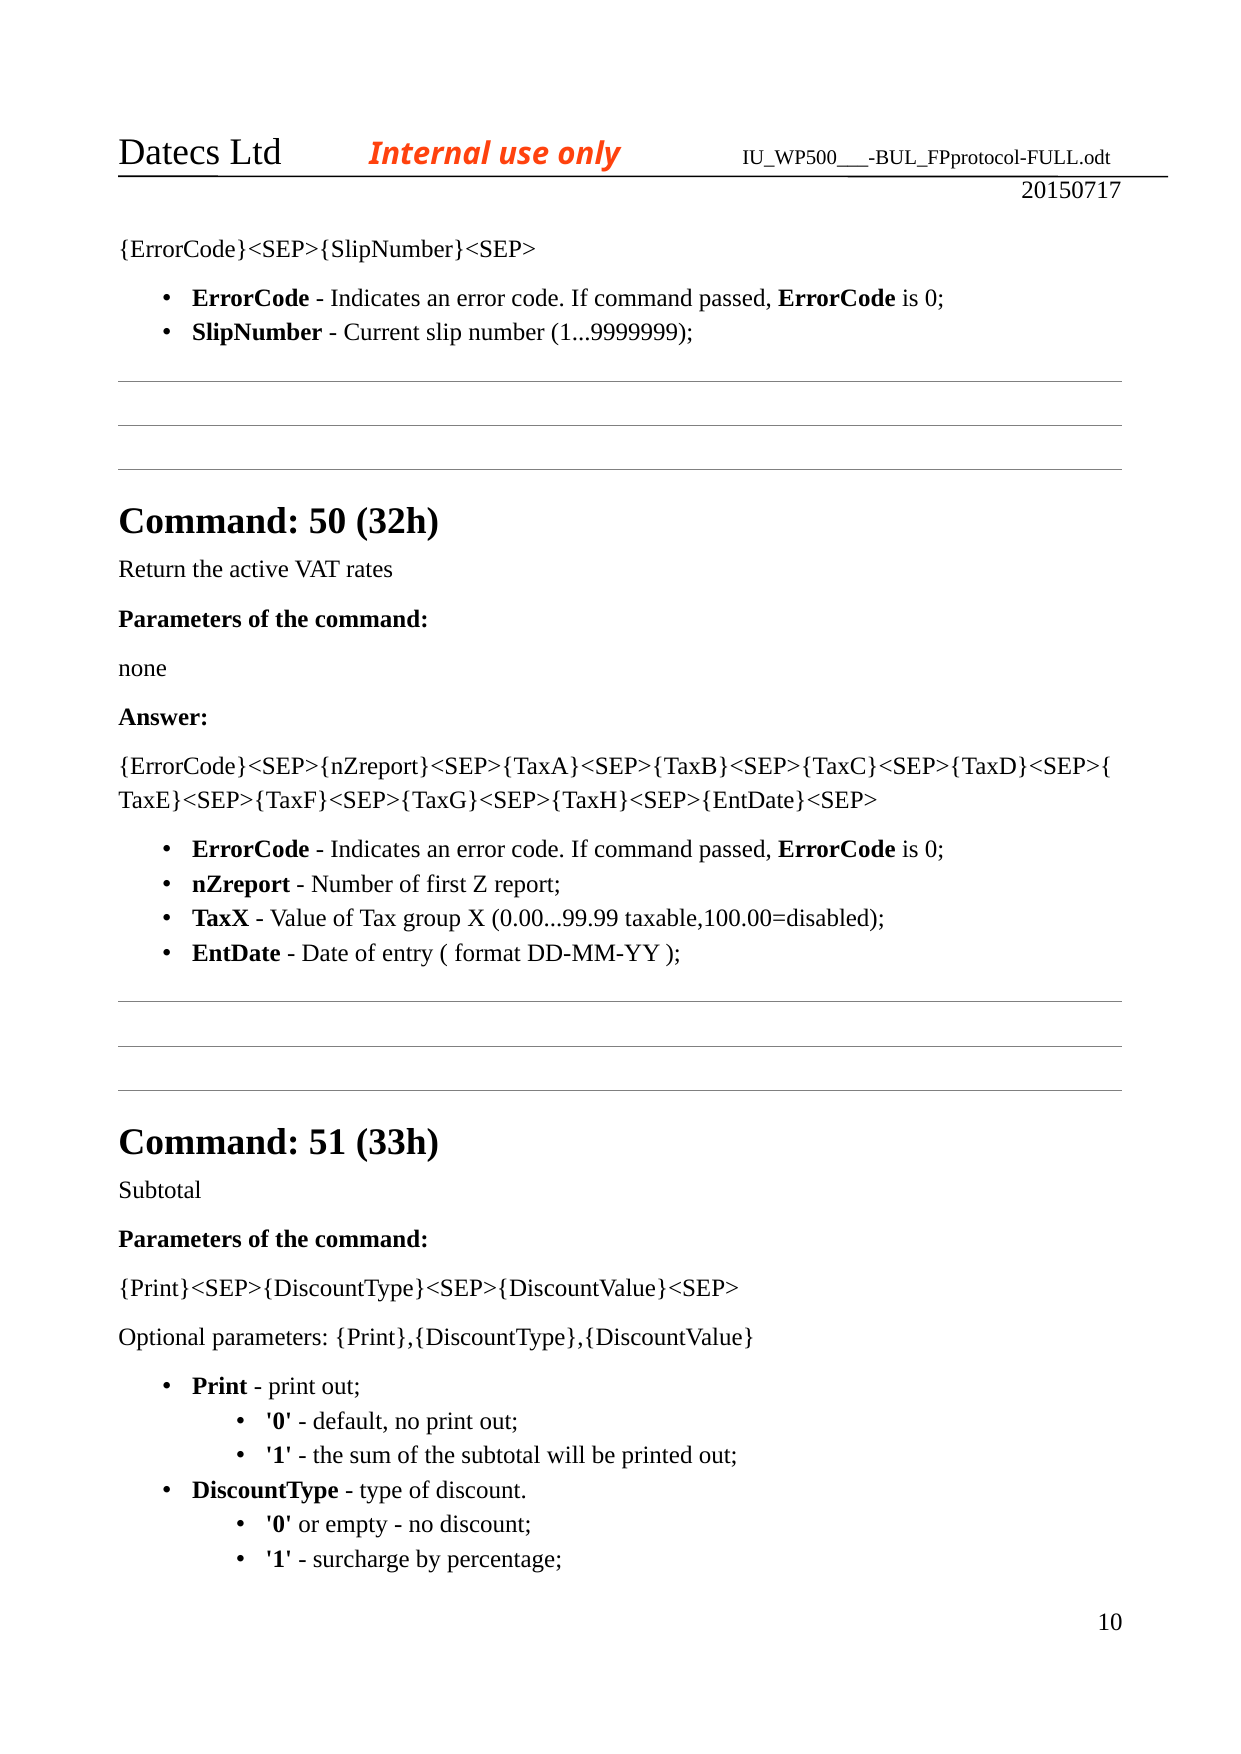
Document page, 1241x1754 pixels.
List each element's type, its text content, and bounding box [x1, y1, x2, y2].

text Parameters of the command: [118, 604, 1122, 632]
list Print - print out; [162, 1371, 1122, 1400]
text {ErrorCode}<SEP>{nZreport}<SEP>{TaxA}<SEP>{TaxB}<SEP>{TaxC}<SEP>{TaxD}<SEP>{TaxE}<SEP>{TaxF}<SEP>{TaxG}<SEP>{TaxH}<SEP>{EntDate}<SEP> [118, 751, 1122, 814]
text Subtotal [118, 1175, 1122, 1204]
list ErrorCode - Indicates an error code. If command passed, ErrorCode is 0; [162, 283, 1122, 312]
text Answer: [118, 702, 1122, 731]
list '1' - surcharge by percentage; [236, 1544, 1122, 1572]
text {ErrorCode}<SEP>{SlipNumber}<SEP> [118, 234, 1122, 263]
subtitle Command: 50 (32h) [118, 499, 1122, 542]
text {Print}<SEP>{DiscountType}<SEP>{DiscountValue}<SEP> [118, 1273, 1122, 1302]
list DiscountType - type of discount. [162, 1475, 1122, 1503]
list '0' - default, no print out; [236, 1406, 1122, 1434]
text Return the active VAT rates [118, 554, 1122, 583]
list ErrorCode - Indicates an error code. If command passed, ErrorCode is 0; [162, 834, 1122, 863]
list TaxX - Value of Tax group X (0.00...99.99 taxable,100.00=disabled); [162, 903, 1122, 932]
list nZreport - Number of first Z report; [162, 869, 1122, 898]
list '1' - the sum of the subtotal will be printed out; [236, 1440, 1122, 1469]
text none [118, 653, 1122, 681]
list '0' or empty - no discount; [236, 1509, 1122, 1538]
text Parameters of the command: [118, 1224, 1122, 1253]
text Optional parameters: {Print},{DiscountType},{DiscountValue} [118, 1322, 1122, 1351]
subtitle Command: 51 (33h) [118, 1119, 1122, 1162]
list EntDate - Date of entry ( format DD-MM-YY ); [162, 938, 1122, 967]
list SlipNumber - Current slip number (1...9999999); [162, 317, 1122, 346]
